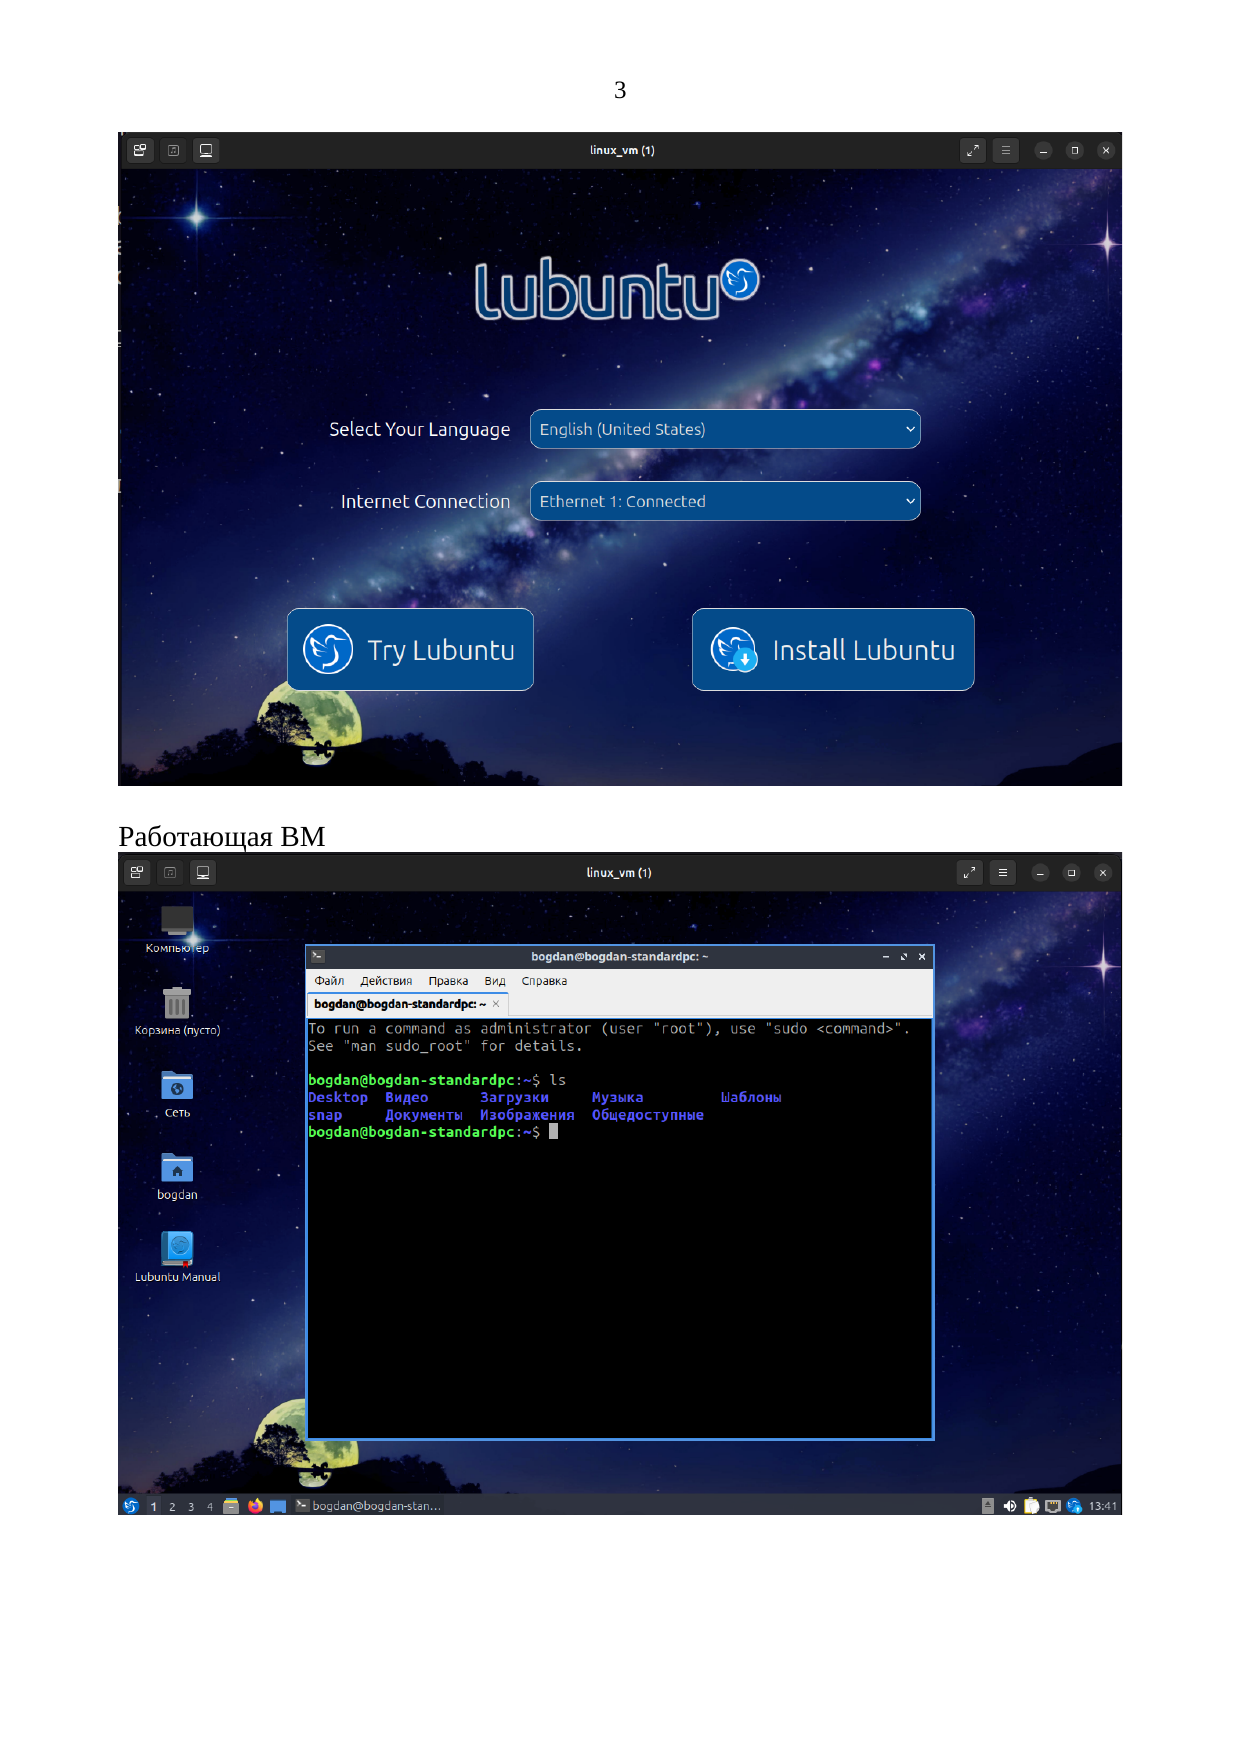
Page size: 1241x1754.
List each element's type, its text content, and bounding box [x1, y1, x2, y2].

text Работающая ВМ [118, 819, 1122, 852]
picture [118, 132, 1123, 786]
picture [118, 852, 1123, 1515]
